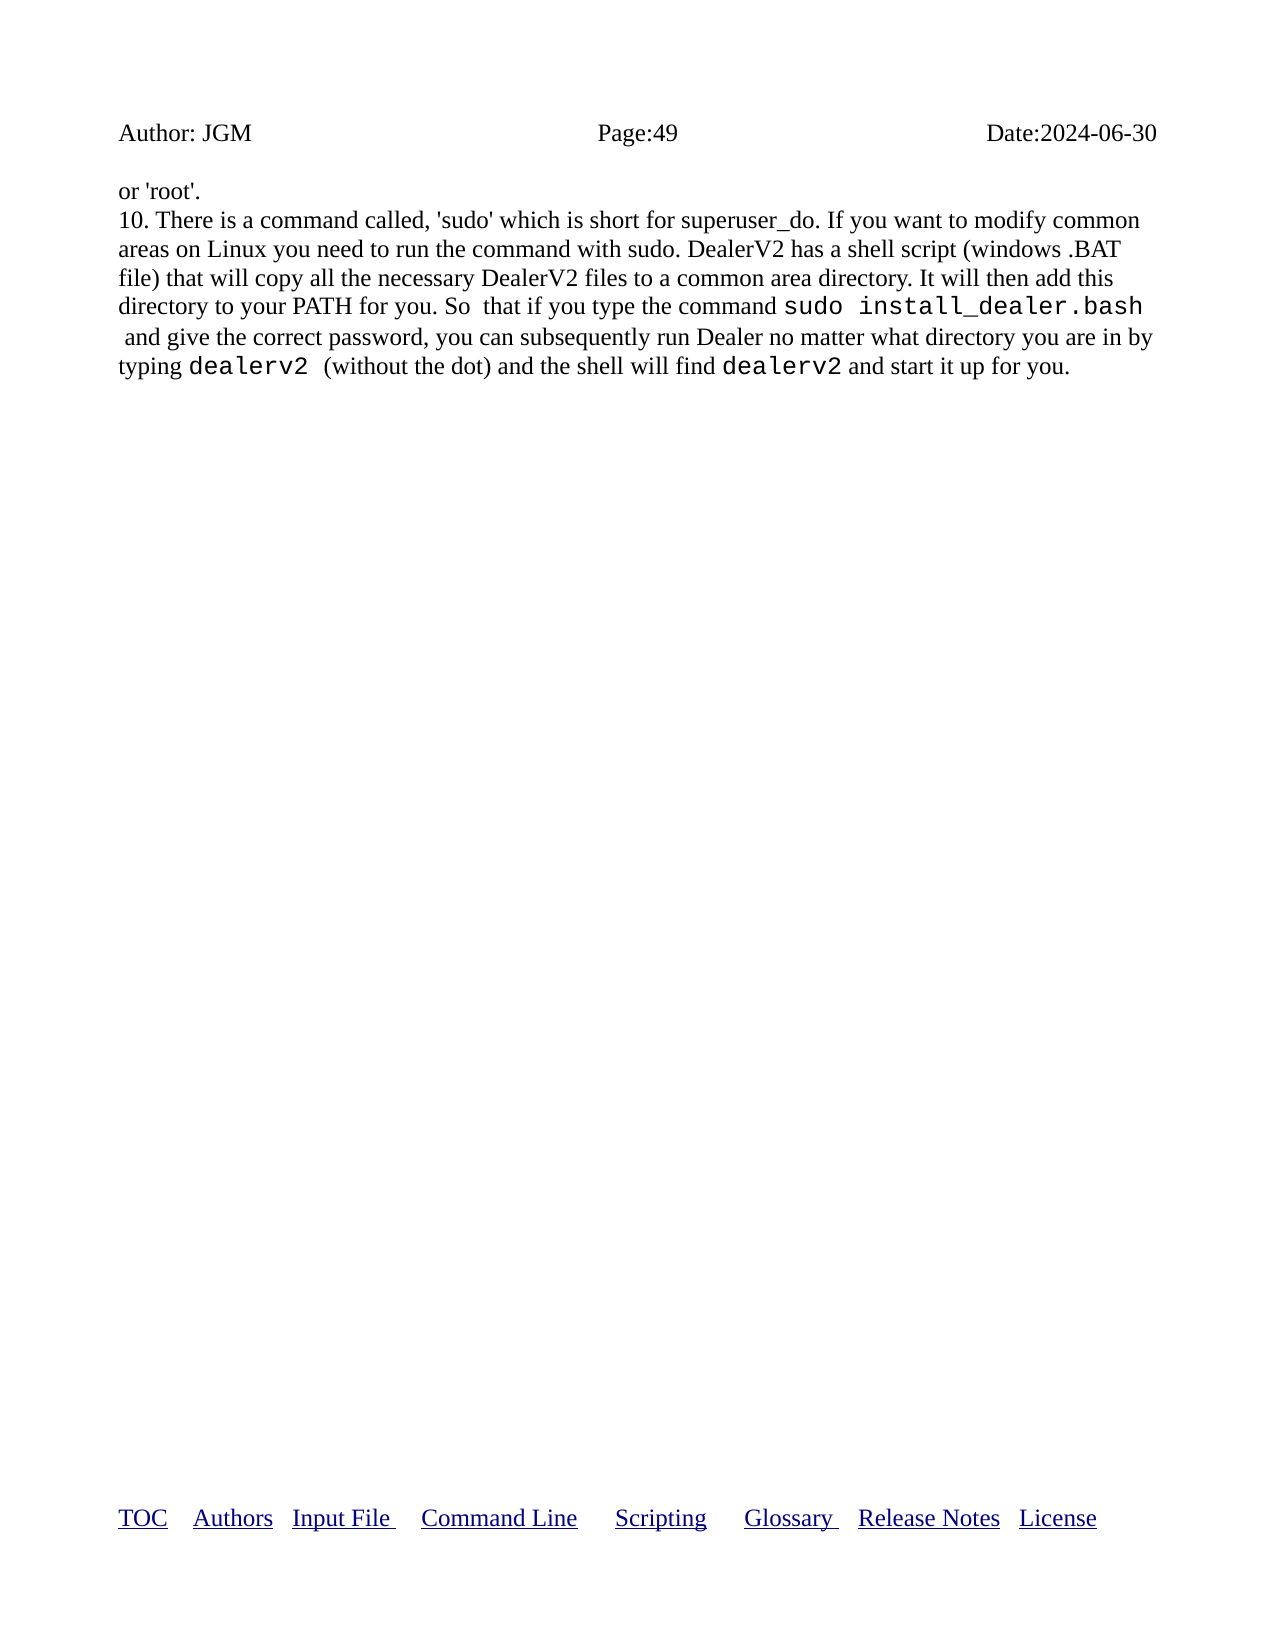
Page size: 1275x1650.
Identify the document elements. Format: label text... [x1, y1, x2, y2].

text and give the correct password, you can subsequently run Dealer no matter what directory you are in by typing dealerv2 (without the dot) and the shell will find dealerv2 and start it up for you. [118, 322, 1157, 382]
text or 'root'. [118, 176, 1157, 205]
text 10. There is a command called, 'sudo' which is short for superuser_do. If you want to modify common areas on Linux you need to run the command with sudo. DealerV2 has a shell script (windows .BAT file) that will copy all the necessary DealerV2 files to a common area directory. It will then add this directory to your PATH for you. So that if you type the command sudo install_dealer.bash [118, 205, 1157, 322]
